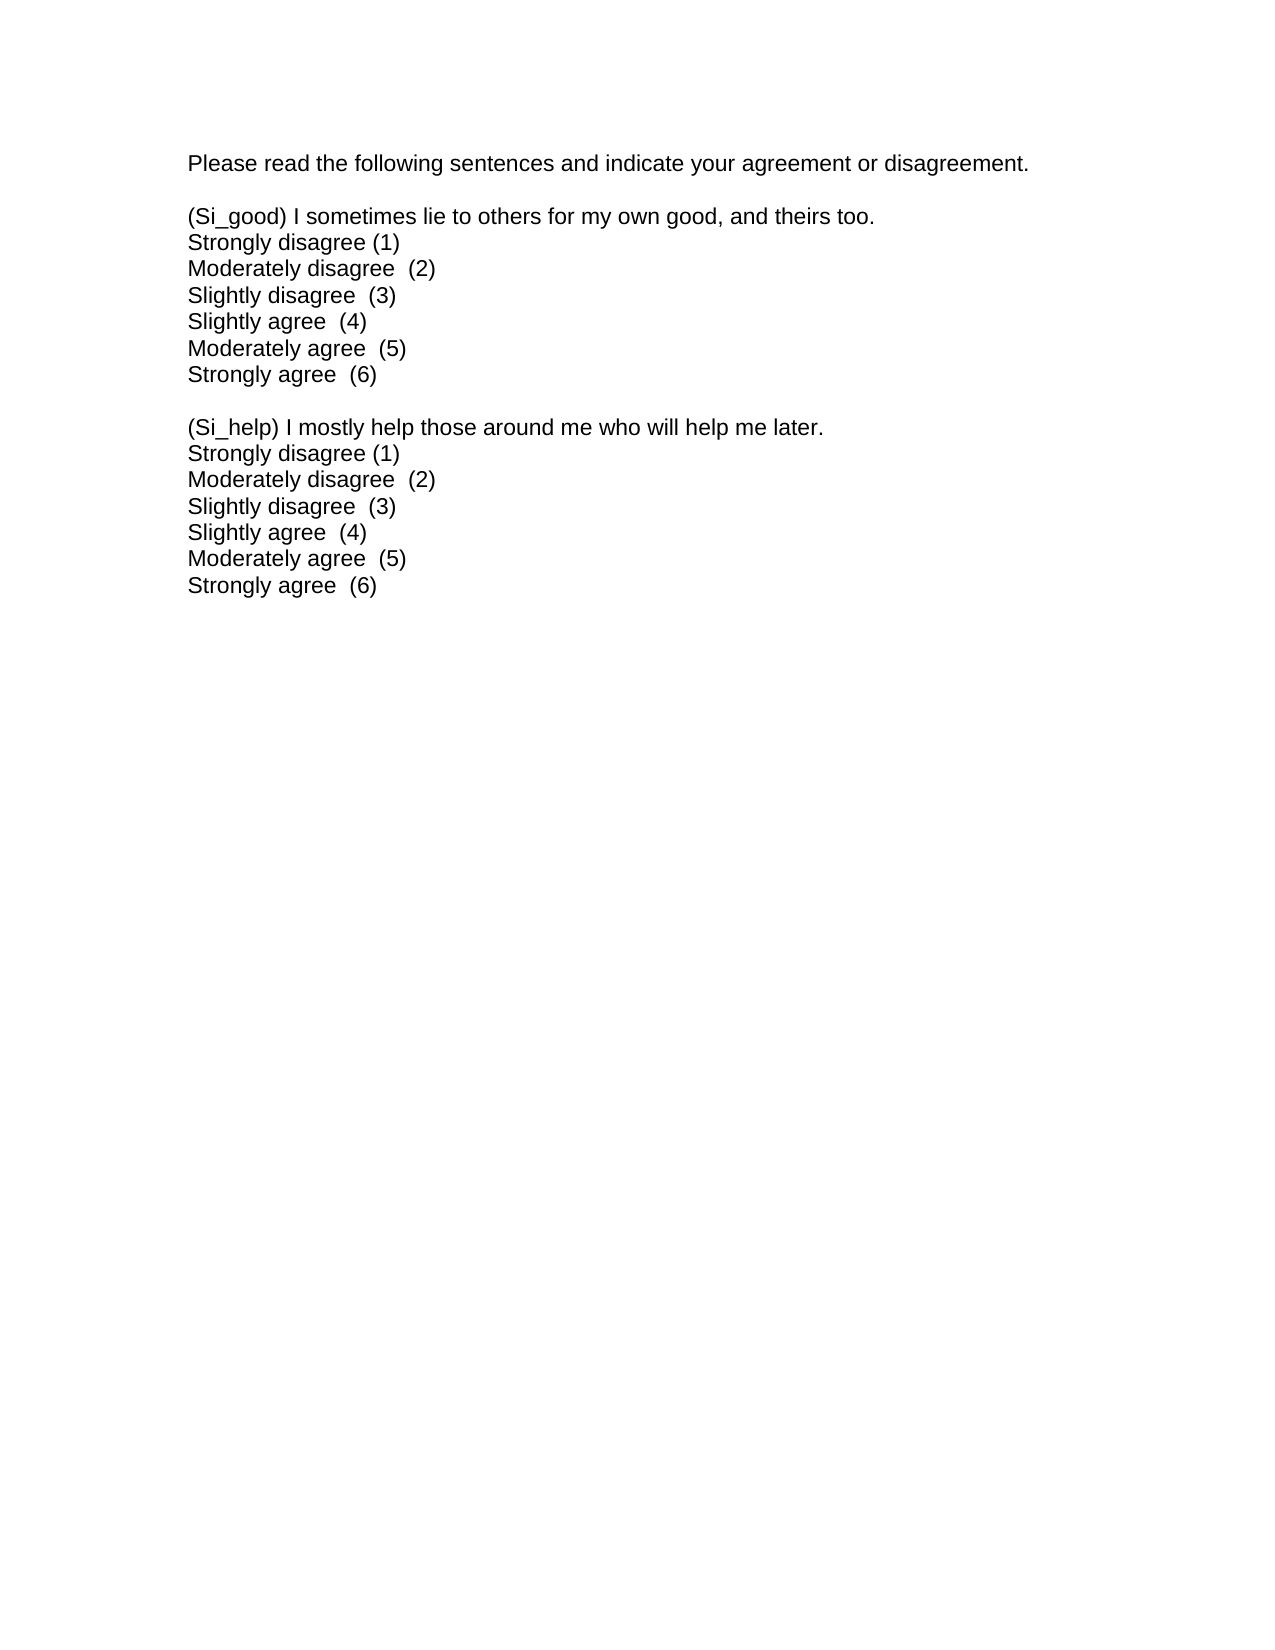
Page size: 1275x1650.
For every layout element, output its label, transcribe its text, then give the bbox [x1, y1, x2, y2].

text Strongly agree (6) [187, 572, 1087, 598]
text Strongly disagree (1) [187, 229, 1087, 255]
text Moderately agree (5) [187, 334, 1087, 361]
text Strongly disagree (1) [187, 440, 1087, 466]
text Please read the following sentences and indicate your agreement or disagreement. [187, 150, 1087, 176]
text Slightly disagree (3) [187, 493, 1087, 519]
text Moderately disagree (2) [187, 466, 1087, 493]
text (Si_help) I mostly help those around me who will help me later. [187, 413, 1087, 440]
text Slightly disagree (3) [187, 282, 1087, 308]
text Moderately agree (5) [187, 545, 1087, 572]
text Strongly agree (6) [187, 361, 1087, 387]
text Moderately disagree (2) [187, 255, 1087, 282]
text Slightly agree (4) [187, 308, 1087, 334]
text (Si_good) I sometimes lie to others for my own good, and theirs too. [187, 203, 1087, 229]
text Slightly agree (4) [187, 519, 1087, 545]
